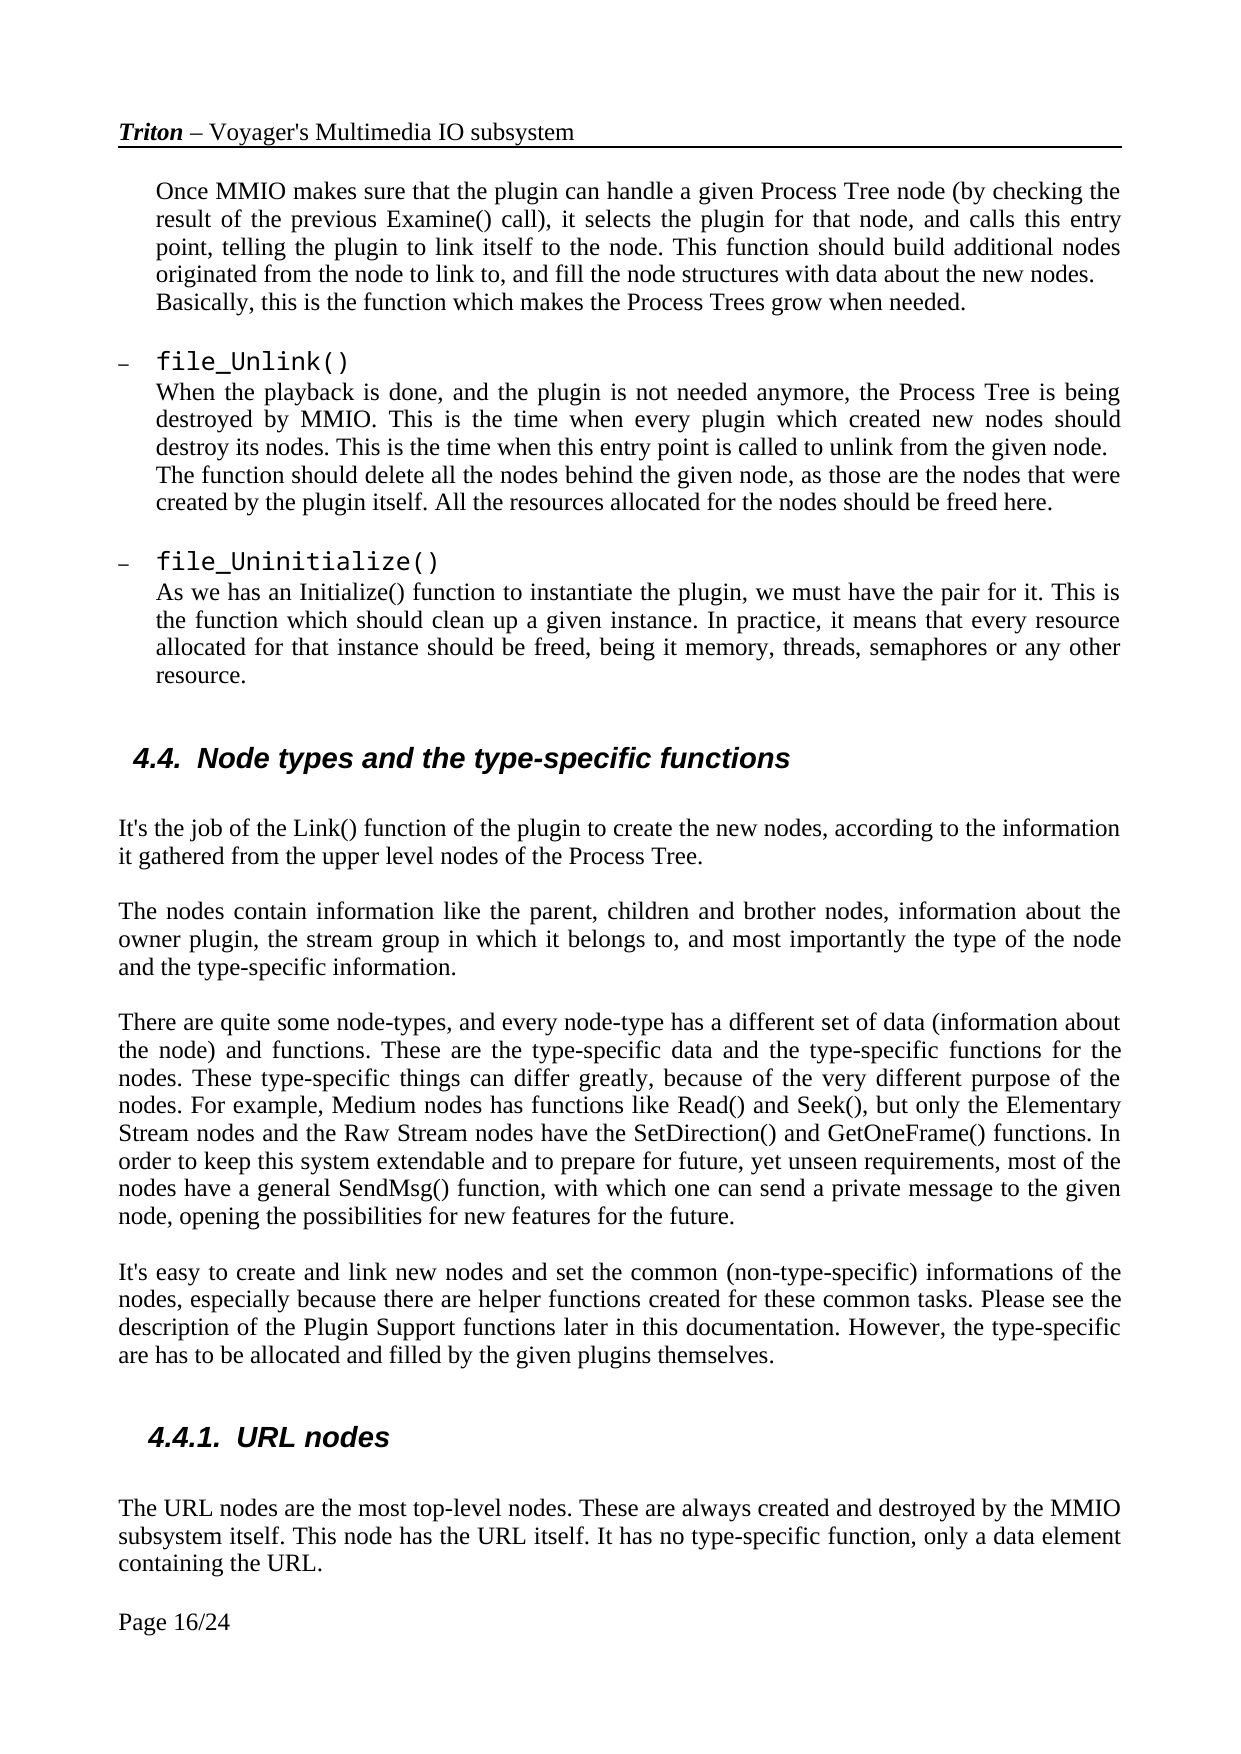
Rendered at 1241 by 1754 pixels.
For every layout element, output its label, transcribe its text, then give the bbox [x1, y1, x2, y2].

subtitle Node types and the type-specific functions [133, 742, 1122, 774]
list Once MMIO makes sure that the plugin can handle a given Process Tree node (by checking the result of the previous Examine() call), it selects the plugin for that node, and calls this entry point, telling the plugin to link itself to the node. This function should build additional nodes originated from the node to link to, and fill the node structures with data about the new nodes. [118, 177, 1122, 288]
list Basically, this is the function which makes the Process Trees grow when needed. [118, 288, 1122, 316]
list As we has an Initialize() function to instantiate the plugin, we must have the pair for it. This is the function which should clean up a given instance. In practice, it means that every resource allocated for that instance should be freed, being it memory, threads, semaphores or any other resource. [118, 578, 1122, 689]
text It's the job of the Link() function of the plugin to create the new nodes, according to the information it gathered from the upper level nodes of the Process Tree. [118, 814, 1122, 870]
list file_Uninitialize() [118, 544, 1122, 578]
list When the playback is done, and the plugin is not needed anymore, the Process Tree is being destroyed by MMIO. This is the time when every plugin which created new nodes should destroy its nodes. This is the time when this entry point is called to unlink from the given node. [118, 378, 1122, 461]
subtitle URL nodes [148, 1421, 1122, 1454]
text The nodes contain information like the parent, children and brother nodes, information about the owner plugin, the stream group in which it belongs to, and most importantly the type of the node and the type-specific information. [118, 897, 1122, 981]
list The function should delete all the nodes behind the given node, as those are the nodes that were created by the plugin itself. All the resources allocated for the nodes should be freed here. [118, 461, 1122, 516]
text The URL nodes are the most top-level nodes. These are always created and destroyed by the MMIO subsystem itself. This node has the URL itself. It has no type-specific function, only a data element containing the URL. [118, 1494, 1122, 1577]
text There are quite some node-types, and every node-type has a different set of data (information about the node) and functions. These are the type-specific data and the type-specific functions for the nodes. These type-specific things can differ greatly, because of the very different purpose of the nodes. For example, Medium nodes has functions like Read() and Seek(), but only the Elementary Stream nodes and the Raw Stream nodes have the SetDirection() and GetOneFrame() functions. In order to keep this system extendable and to prepare for future, yet unseen requirements, most of the nodes have a general SendMsg() function, with which one can send a private message to the given node, opening the possibilities for new features for the future. [118, 1008, 1122, 1230]
list file_Unlink() [118, 344, 1122, 378]
text It's easy to create and link new nodes and set the common (non-type-specific) informations of the nodes, especially because there are helper functions created for these common tasks. Please see the description of the Plugin Support functions later in this documentation. However, the type-specific are has to be allocated and filled by the given plugins themselves. [118, 1258, 1122, 1368]
